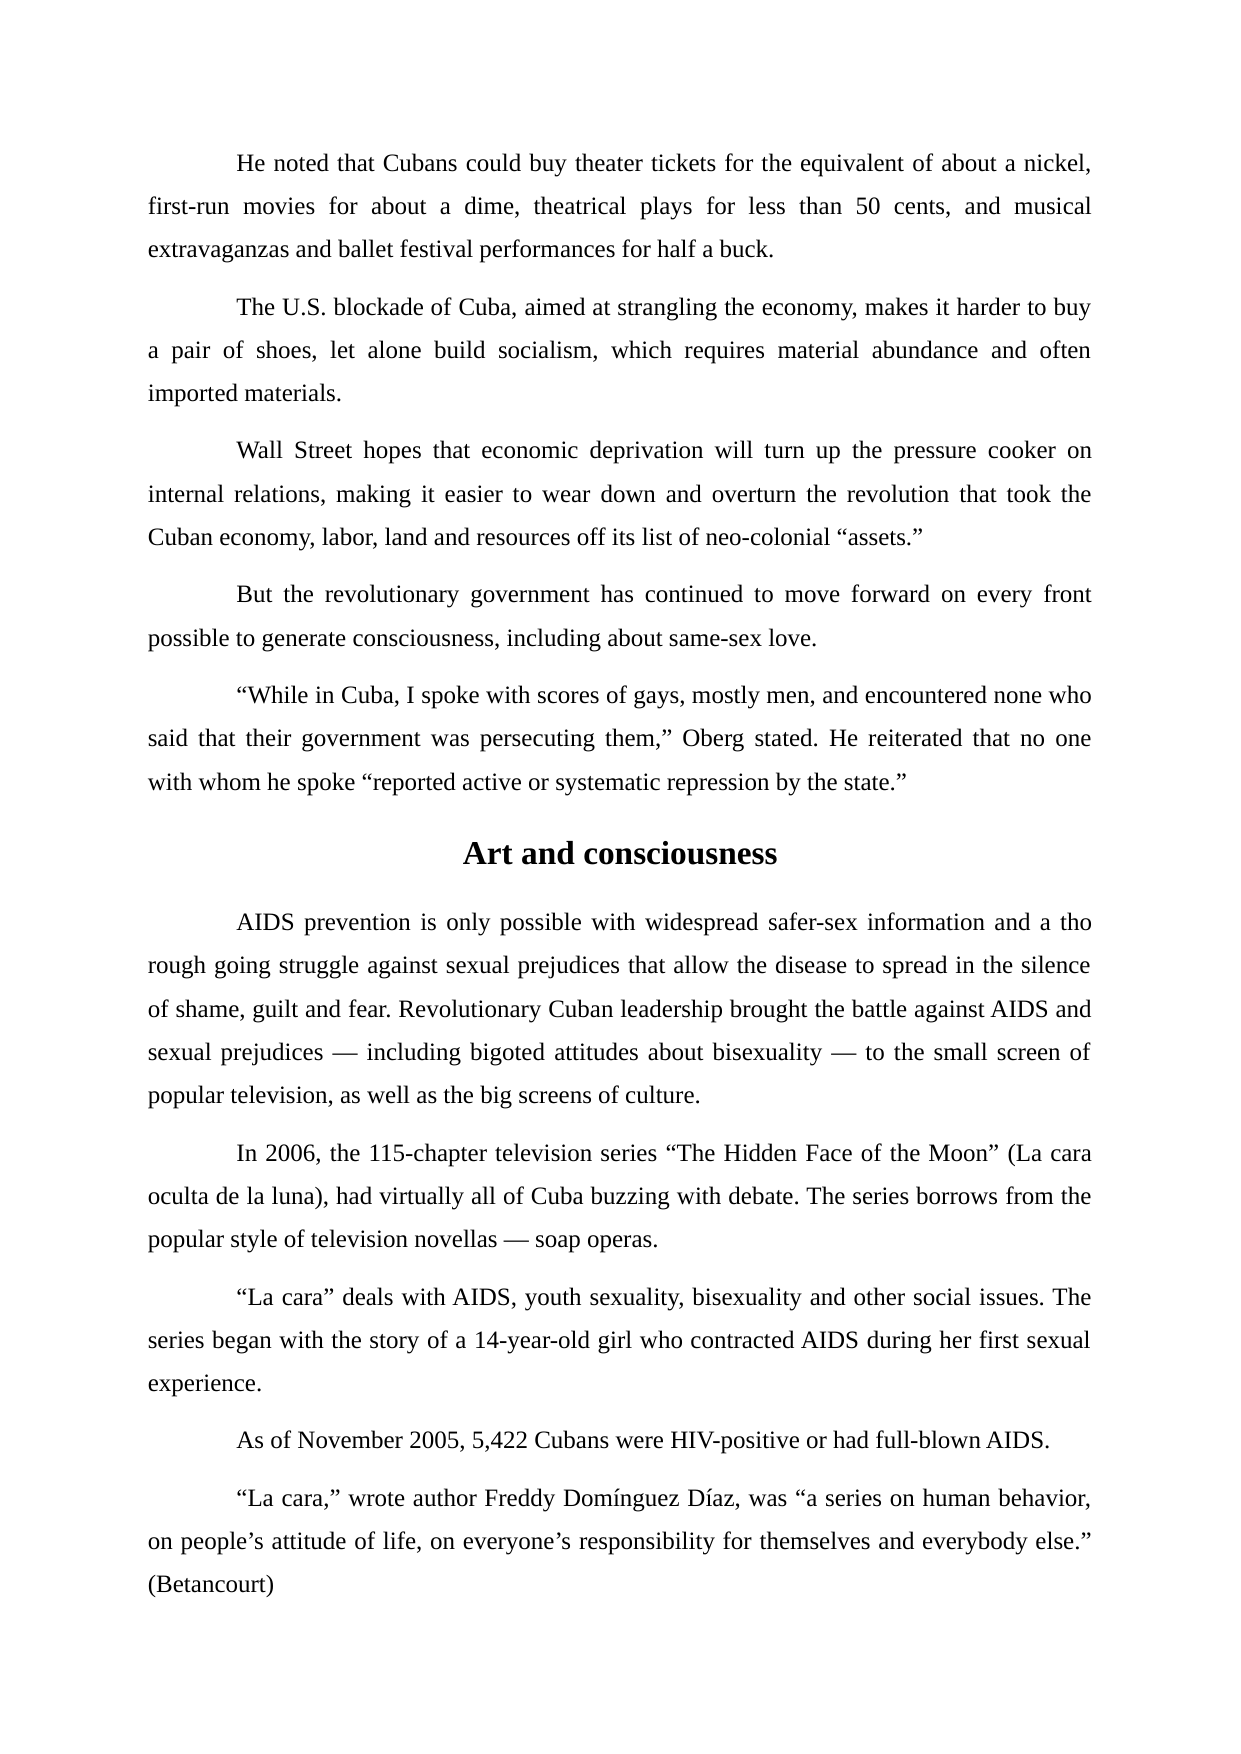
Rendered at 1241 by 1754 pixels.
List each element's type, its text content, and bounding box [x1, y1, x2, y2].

text As of November 2005, 5,422 Cubans were HIV-positive or had full-blown AIDS. [148, 1426, 1093, 1454]
text “La cara” deals with AIDS, youth sexuality, bisexuality and other social issues. The series began with the story of a 14-year-old girl who contracted AIDS during her first sexual experience. [148, 1282, 1093, 1397]
text “La cara,” wrote author Freddy Domínguez Díaz, was “a series on human behavior, on people’s attitude of life, on everyone’s responsibility for themselves and everybody else.” (Betancourt) [148, 1483, 1093, 1598]
text The U.S. blockade of Cuba, aimed at strangling the economy, makes it harder to buy a pair of shoes, let alone build socialism, which requires material abundance and often imported materials. [148, 292, 1093, 407]
text But the revolutionary government has continued to move forward on every front possible to generate consciousness, including about same-sex love. [148, 579, 1093, 651]
text He noted that Cubans could buy theater tickets for the equivalent of about a nickel, first-run movies for about a dime, theatrical plays for less than 50 cents, and musical extravaganzas and ballet festival performances for half a buck. [148, 148, 1093, 263]
text Wall Street hopes that economic deprivation will turn up the pressure cooker on internal relations, making it easier to wear down and overturn the revolution that took the Cuban economy, labor, land and resources off its list of neo-colonial “assets.” [148, 436, 1093, 551]
text AIDS prevention is only possible with widespread safer-sex information and a tho rough going struggle against sexual prejudices that allow the disease to spread in the silence of shame, guilt and fear. Revolutionary Cuban leadership brought the battle against AIDS and sexual prejudices — including bigoted attitudes about bisexuality — to the small screen of popular television, as well as the big screens of culture. [148, 907, 1093, 1109]
text “While in Cuba, I spoke with scores of gays, mostly men, and encountered none who said that their government was persecuting them,” Oberg stated. He reiterated that no one with whom he spoke “reported active or systematic repression by the state.” [148, 680, 1093, 795]
text In 2006, the 115-chapter television series “The Hidden Face of the Moon” (La cara oculta de la luna), had virtually all of Cuba buzzing with debate. The series borrows from the popular style of television novellas — soap operas. [148, 1138, 1093, 1253]
subtitle Art and consciousness [148, 833, 1093, 871]
